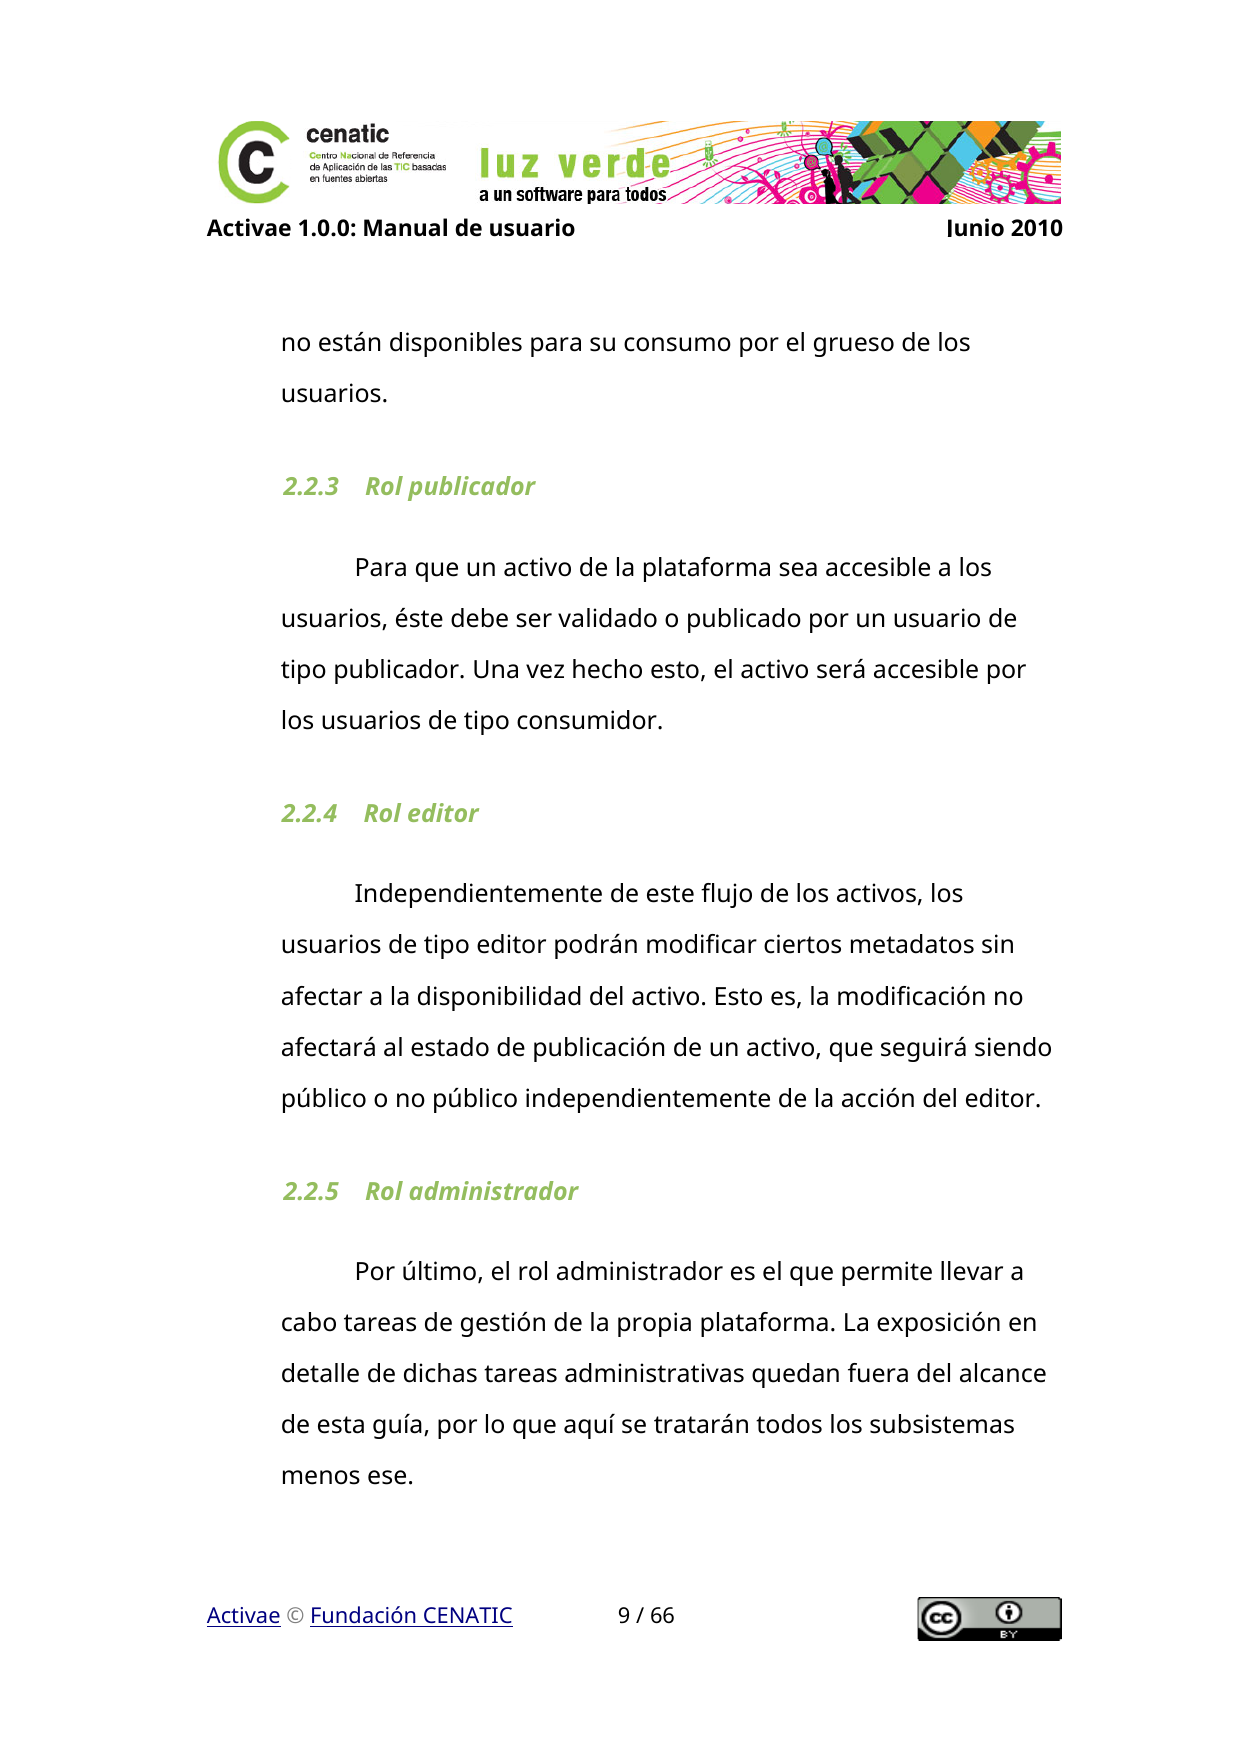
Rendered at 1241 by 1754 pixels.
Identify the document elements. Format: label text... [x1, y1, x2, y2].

subtitle Rol editor [207, 796, 1063, 829]
text no están disponibles para su consumo por el grueso de los usuarios. [281, 325, 1063, 410]
text Por último, el rol administrador es el que permite llevar a cabo tareas de gestión de la propia plataforma. La exposición en detalle de dichas tareas administrativas quedan fuera del alcance de esta guía, por lo que aquí se tratarán todos los subsistemas menos ese. [281, 1254, 1063, 1492]
subtitle Rol publicador [207, 469, 1063, 503]
picture [211, 121, 1061, 204]
picture [917, 1597, 1062, 1641]
subtitle Rol administrador [283, 1173, 1063, 1207]
text Para que un activo de la plataforma sea accesible a los usuarios, éste debe ser validado o publicado por un usuario de tipo publicador. Una vez hecho esto, el activo será accesible por los usuarios de tipo consumidor. [281, 549, 1063, 737]
text Independientemente de este flujo de los activos, los usuarios de tipo editor podrán modificar ciertos metadatos sin afectar a la disponibilidad del activo. Esto es, la modificación no afectará al estado de publicación de un activo, que seguirá siendo público o no público independientemente de la acción del editor. [281, 876, 1063, 1114]
